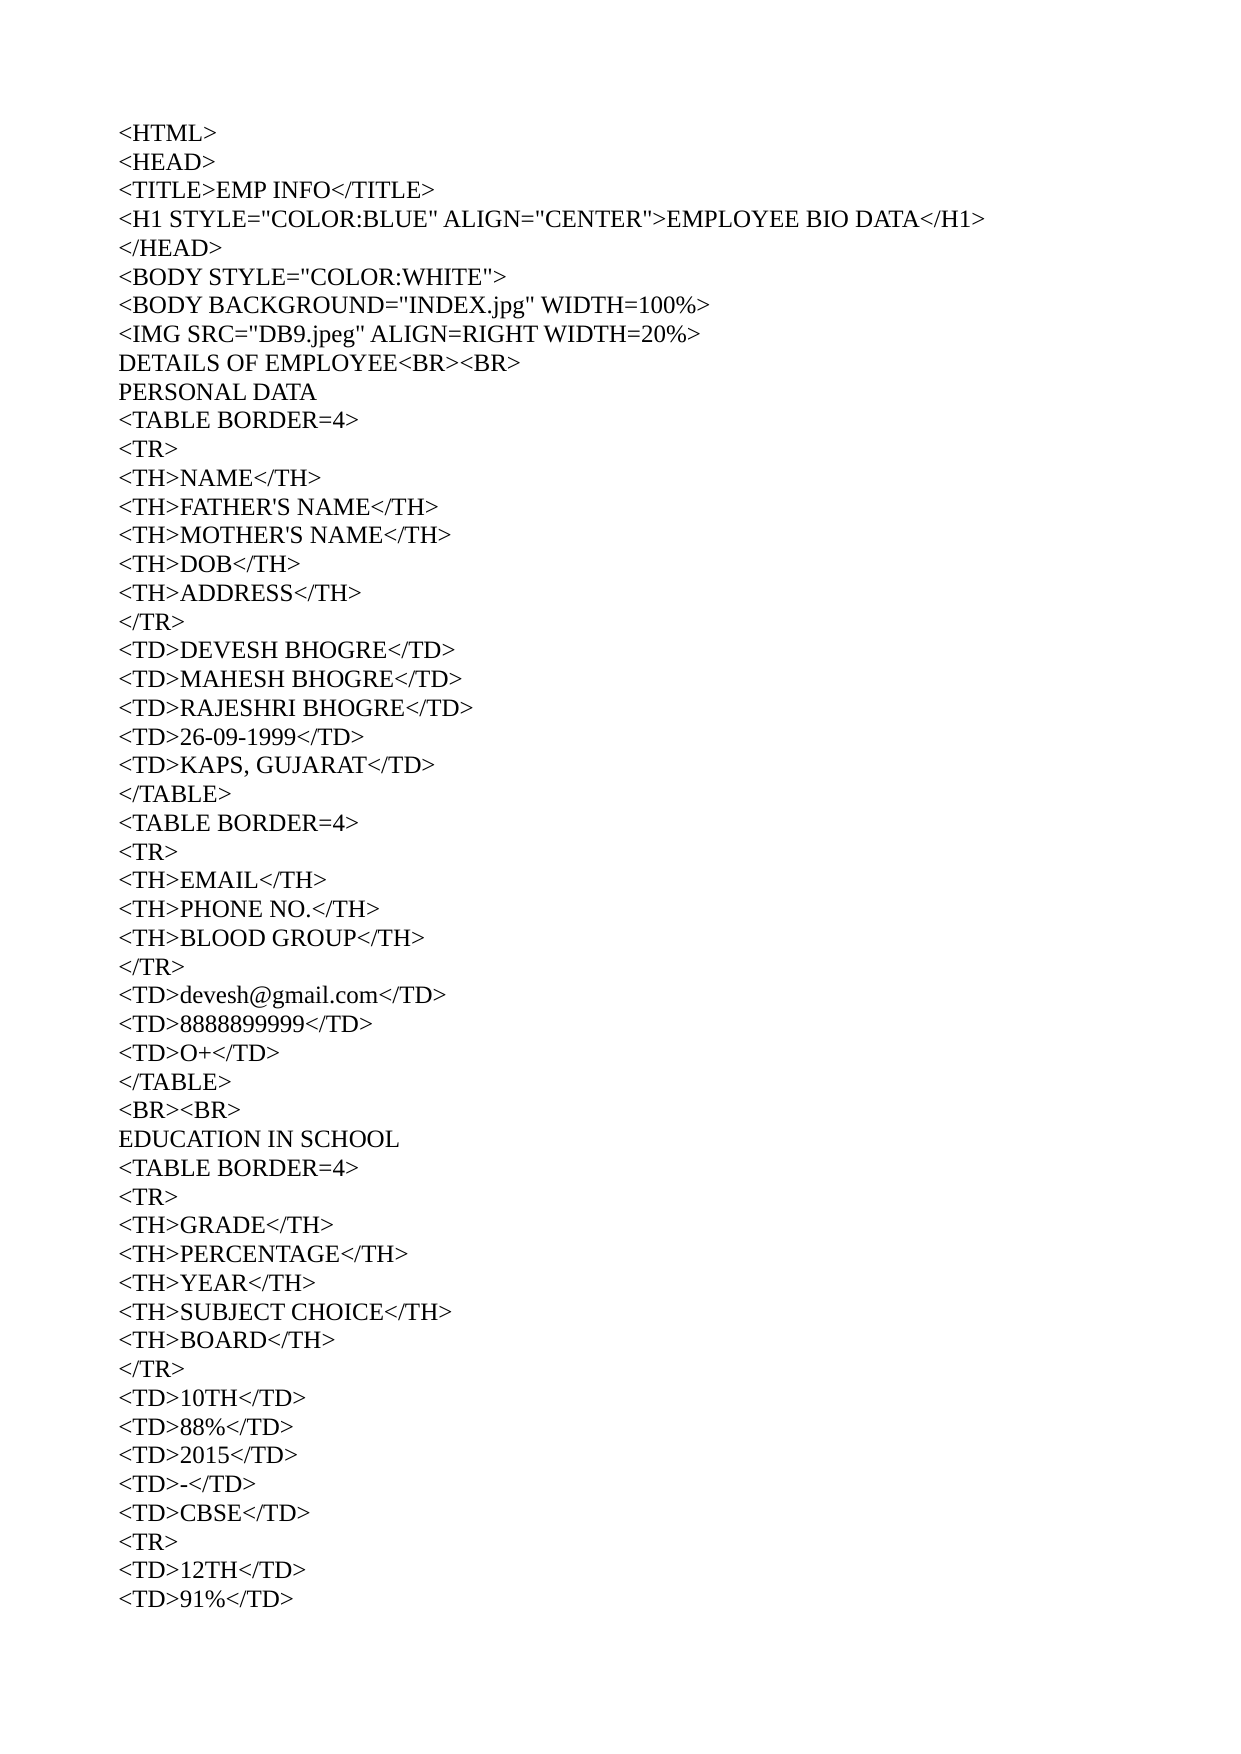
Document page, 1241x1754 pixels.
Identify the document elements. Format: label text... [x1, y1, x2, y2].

text <TD>CBSE</TD> [118, 1498, 1122, 1527]
text <HEAD> [118, 147, 1122, 176]
text <TR> [118, 837, 1122, 866]
text <TD>-</TD> [118, 1469, 1122, 1498]
text <TR> [118, 1527, 1122, 1556]
text <TD>2015</TD> [118, 1441, 1122, 1469]
text <TH>SUBJECT CHOICE</TH> [118, 1297, 1122, 1326]
text <BODY STYLE="COLOR:WHITE"> [118, 262, 1122, 291]
text <TH>NAME</TH> [118, 463, 1122, 492]
text <TD>DEVESH BHOGRE</TD> [118, 636, 1122, 664]
text PERSONAL DATA [118, 377, 1122, 406]
text <TH>FATHER'S NAME</TH> [118, 492, 1122, 521]
text <BR><BR> [118, 1096, 1122, 1124]
text <TH>ADDRESS</TH> [118, 578, 1122, 607]
text <BODY BACKGROUND="INDEX.jpg" WIDTH=100%> [118, 291, 1122, 319]
text </HEAD> [118, 233, 1122, 262]
text </TABLE> [118, 779, 1122, 808]
text <TABLE BORDER=4> [118, 808, 1122, 837]
text <TR> [118, 1182, 1122, 1211]
text <TD>12TH</TD> [118, 1556, 1122, 1584]
text <TH>PHONE NO.</TH> [118, 894, 1122, 923]
text <TD>KAPS, GUJARAT</TD> [118, 751, 1122, 779]
text <TH>MOTHER'S NAME</TH> [118, 521, 1122, 549]
text <TITLE>EMP INFO</TITLE> [118, 176, 1122, 204]
text </TR> [118, 607, 1122, 636]
text <TD>8888899999</TD> [118, 1009, 1122, 1038]
text <HTML> [118, 118, 1122, 147]
text <TABLE BORDER=4> [118, 406, 1122, 434]
text <TR> [118, 434, 1122, 463]
text <TH>BLOOD GROUP</TH> [118, 923, 1122, 952]
text <TD>88%</TD> [118, 1412, 1122, 1441]
text <TABLE BORDER=4> [118, 1153, 1122, 1182]
text <TD>devesh@gmail.com</TD> [118, 981, 1122, 1009]
text <IMG SRC="DB9.jpeg" ALIGN=RIGHT WIDTH=20%> [118, 319, 1122, 348]
text <TD>RAJESHRI BHOGRE</TD> [118, 693, 1122, 722]
text EDUCATION IN SCHOOL [118, 1124, 1122, 1153]
text DETAILS OF EMPLOYEE<BR><BR> [118, 348, 1122, 377]
text <TH>DOB</TH> [118, 549, 1122, 578]
text <TD>O+</TD> [118, 1038, 1122, 1067]
text <H1 STYLE="COLOR:BLUE" ALIGN="CENTER">EMPLOYEE BIO DATA</H1> [118, 204, 1122, 233]
text <TH>GRADE</TH> [118, 1211, 1122, 1239]
text </TR> [118, 952, 1122, 981]
text <TD>26-09-1999</TD> [118, 722, 1122, 751]
text <TH>BOARD</TH> [118, 1326, 1122, 1354]
text <TD>10TH</TD> [118, 1383, 1122, 1412]
text </TR> [118, 1354, 1122, 1383]
text <TH>PERCENTAGE</TH> [118, 1239, 1122, 1268]
text <TD>MAHESH BHOGRE</TD> [118, 664, 1122, 693]
text <TH>YEAR</TH> [118, 1268, 1122, 1297]
text </TABLE> [118, 1067, 1122, 1096]
text <TD>91%</TD> [118, 1584, 1122, 1613]
text <TH>EMAIL</TH> [118, 866, 1122, 894]
